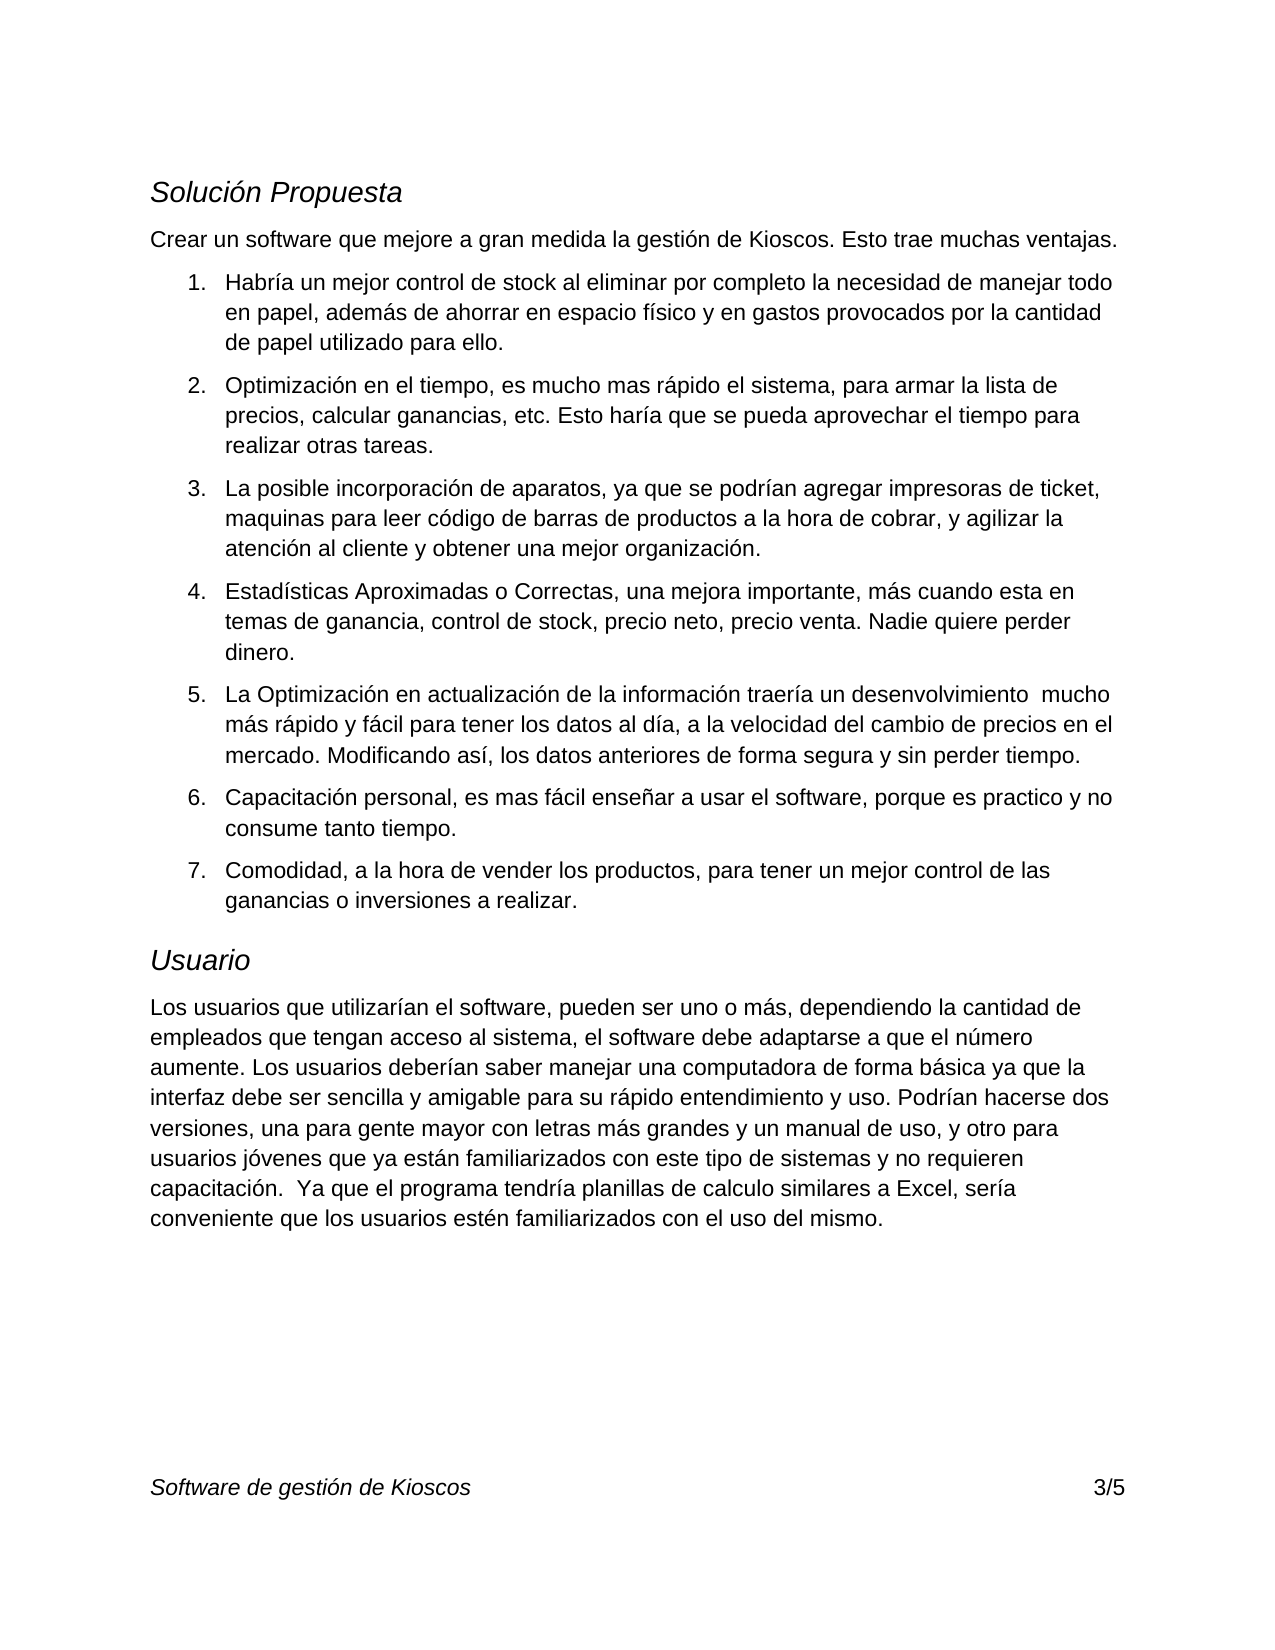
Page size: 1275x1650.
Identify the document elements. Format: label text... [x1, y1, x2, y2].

text Crear un software que mejore a gran medida la gestión de Kioscos. Esto trae muchas ventajas. [150, 226, 1125, 252]
text Los usuarios que utilizarían el software, pueden ser uno o más, dependiendo la cantidad de empleados que tengan acceso al sistema, el software debe adaptarse a que el número aumente. Los usuarios deberían saber manejar una computadora de forma básica ya que la interfaz debe ser sencilla y amigable para su rápido entendimiento y uso. Podrían hacerse dos versiones, una para gente mayor con letras más grandes y un manual de uso, y otro para usuarios jóvenes que ya están familiarizados con este tipo de sistemas y no requieren capacitación. Ya que el programa tendría planillas de calculo similares a Excel, sería conveniente que los usuarios estén familiarizados con el uso del mismo. [150, 994, 1125, 1232]
list Comodidad, a la hora de vender los productos, para tener un mejor control de las ganancias o inversiones a realizar. [187, 857, 1125, 914]
list La posible incorporación de aparatos, ya que se podrían agregar impresoras de ticket, maquinas para leer código de barras de productos a la hora de cobrar, y agilizar la atención al cliente y obtener una mejor organización. [187, 475, 1125, 562]
list Optimización en el tiempo, es mucho mas rápido el sistema, para armar la lista de precios, calcular ganancias, etc. Esto haría que se pueda aprovechar el tiempo para realizar otras tareas. [187, 372, 1125, 459]
list Habría un mejor control de stock al eliminar por completo la necesidad de manejar todo en papel, además de ahorrar en espacio físico y en gastos provocados por la cantidad de papel utilizado para ello. [187, 269, 1125, 356]
list Capacitación personal, es mas fácil enseñar a usar el software, porque es practico y no consume tanto tiempo. [187, 784, 1125, 841]
list La Optimización en actualización de la información traería un desenvolvimiento mucho más rápido y fácil para tener los datos al día, a la velocidad del cambio de precios en el mercado. Modificando así, los datos anteriores de forma segura y sin perder tiempo. [187, 681, 1125, 768]
subtitle Solución Propuesta [150, 175, 1125, 208]
list Estadísticas Aproximadas o Correctas, una mejora importante, más cuando esta en temas de ganancia, control de stock, precio neto, precio venta. Nadie quiere perder dinero. [187, 578, 1125, 665]
subtitle Usuario [150, 943, 1125, 976]
